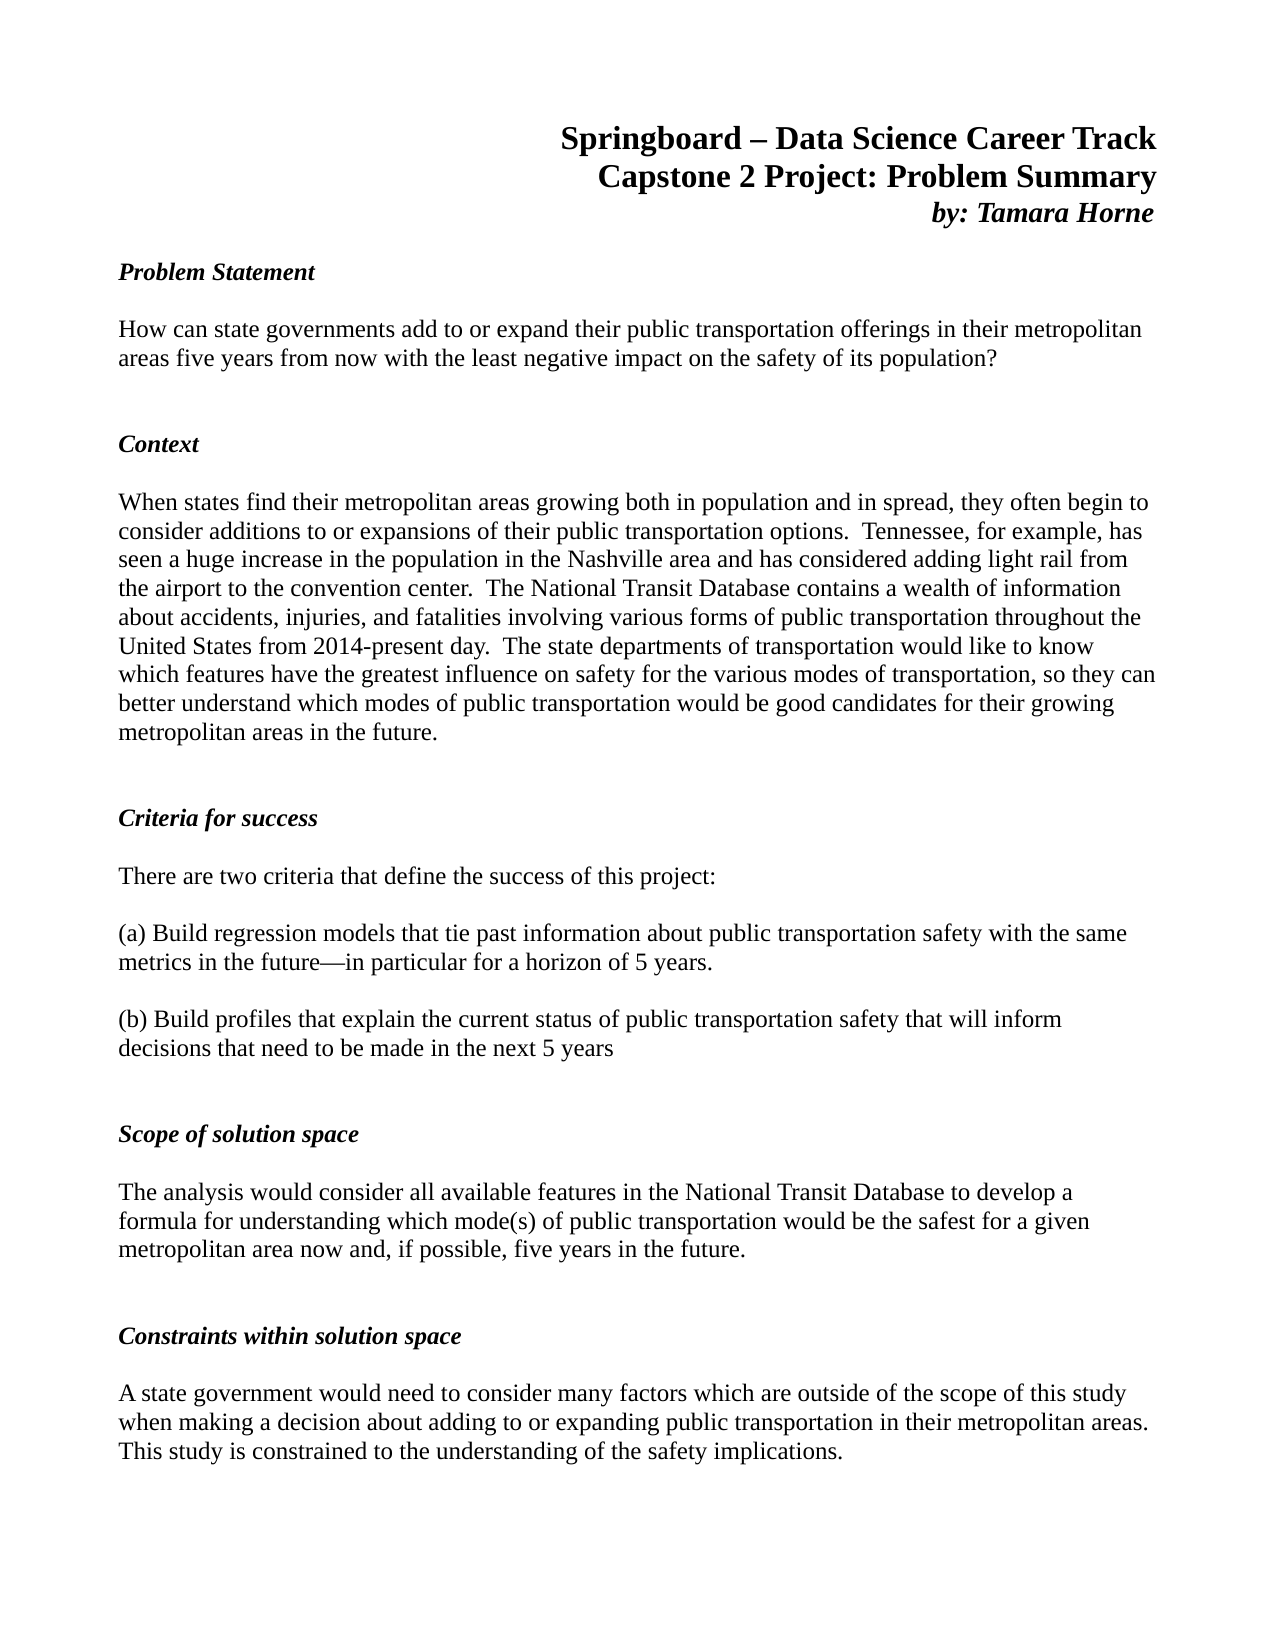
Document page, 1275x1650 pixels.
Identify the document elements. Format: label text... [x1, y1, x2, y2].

text Capstone 2 Project: Problem Summary [118, 156, 1157, 195]
text (a) Build regression models that tie past information about public transportation safety with the same metrics in the future—in particular for a horizon of 5 years. [118, 918, 1157, 976]
text by: Tamara Horne [118, 195, 1157, 228]
text (b) Build profiles that explain the current status of public transportation safety that will inform decisions that need to be made in the next 5 years [118, 1004, 1157, 1062]
text How can state governments add to or expand their public transportation offerings in their metropolitan areas five years from now with the least negative impact on the safety of its population? [118, 314, 1157, 372]
text The analysis would consider all available features in the National Transit Database to develop a formula for understanding which mode(s) of public transportation would be the safest for a given metropolitan area now and, if possible, five years in the future. [118, 1177, 1157, 1263]
text Scope of solution space [118, 1119, 1157, 1148]
text Constraints within solution space [118, 1321, 1157, 1349]
text When states find their metropolitan areas growing both in population and in spread, they often begin to consider additions to or expansions of their public transportation options. Tennessee, for example, has seen a huge increase in the population in the Nashville area and has considered adding light rail from the airport to the convention center. The National Transit Database contains a wealth of information about accidents, injuries, and fatalities involving various forms of public transportation throughout the United States from 2014-present day. The state departments of transportation would like to know which features have the greatest influence on safety for the various modes of transportation, so they can better understand which modes of public transportation would be good candidates for their growing metropolitan areas in the future. [118, 487, 1157, 746]
text Springboard – Data Science Career Track [118, 118, 1157, 156]
text A state government would need to consider many factors which are outside of the scope of this study when making a decision about adding to or expanding public transportation in their metropolitan areas. This study is constrained to the understanding of the safety implications. [118, 1378, 1157, 1464]
text Criteria for success [118, 803, 1157, 832]
text There are two criteria that define the success of this project: [118, 861, 1157, 889]
text Context [118, 429, 1157, 458]
text Problem Statement [118, 257, 1157, 286]
